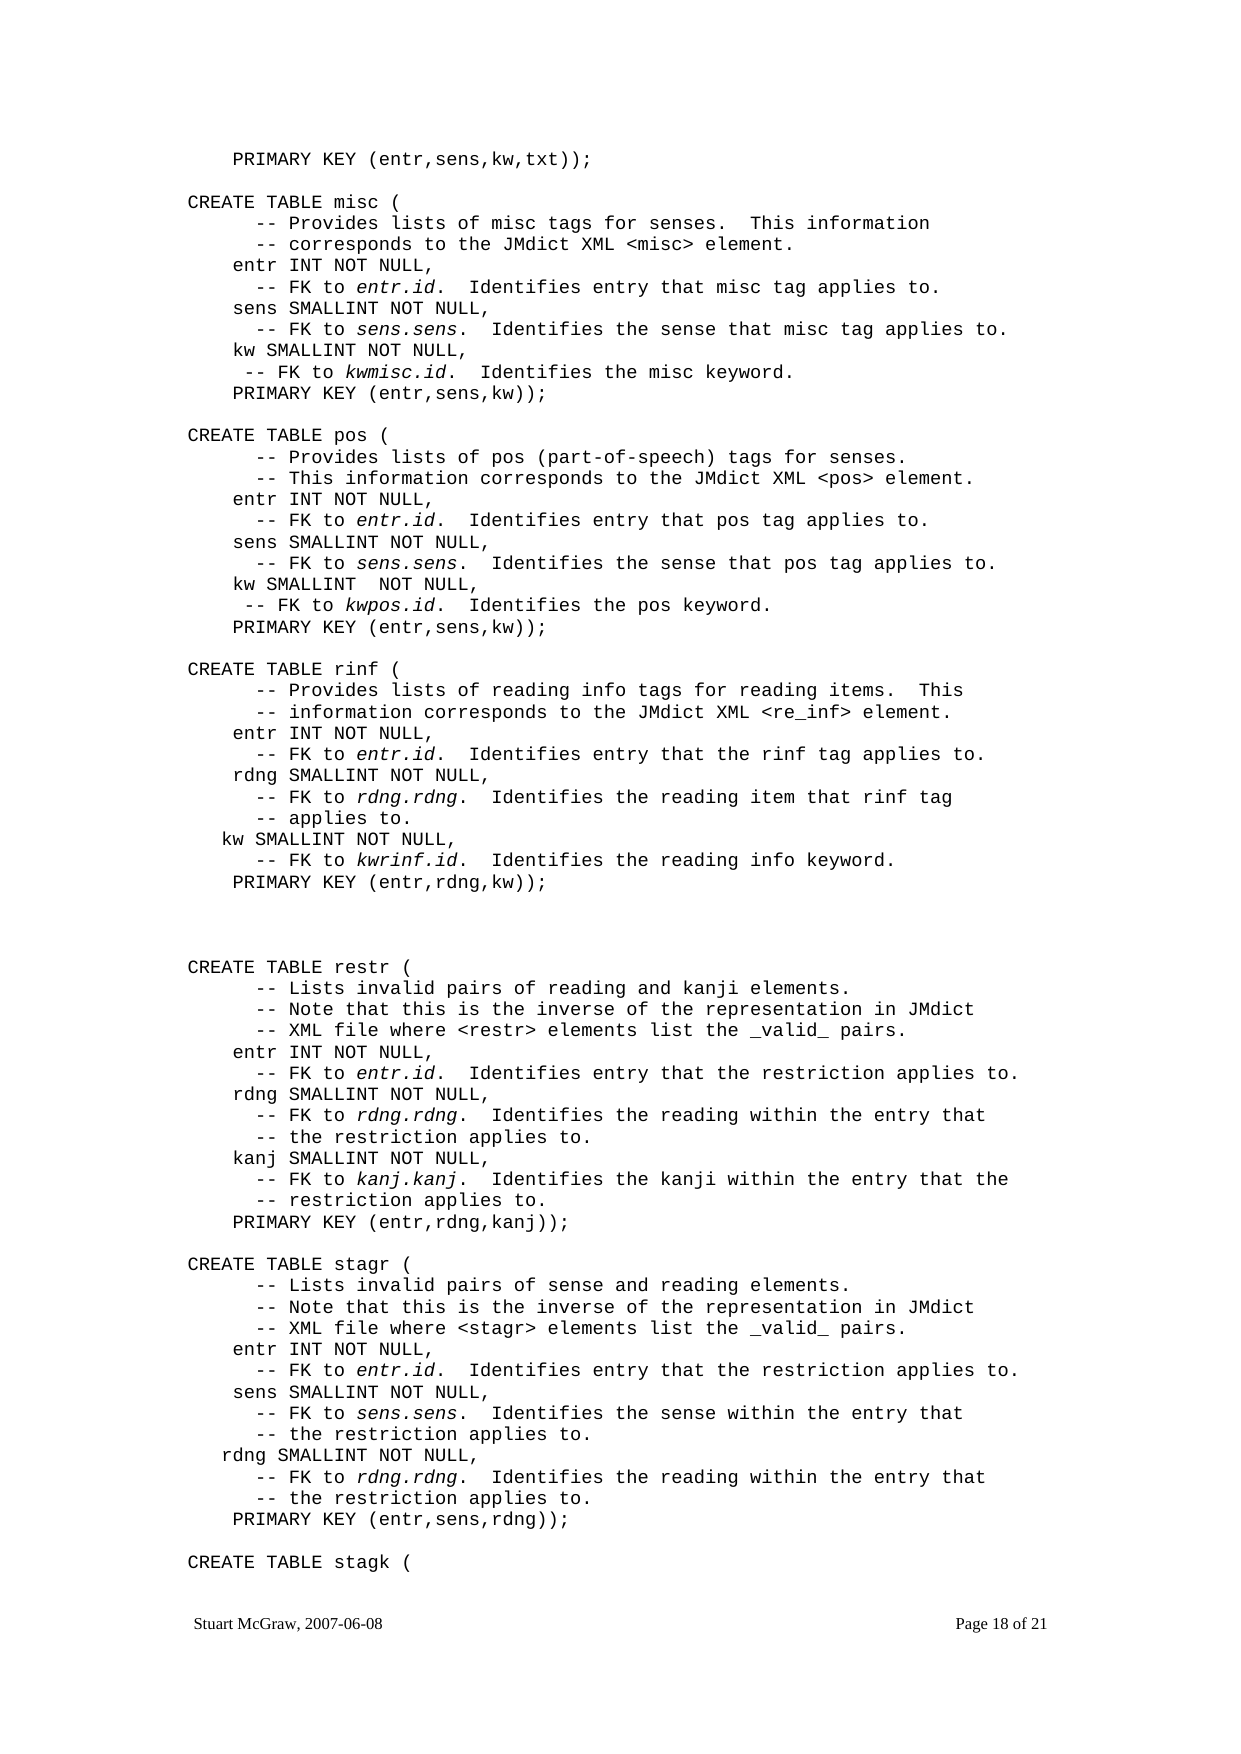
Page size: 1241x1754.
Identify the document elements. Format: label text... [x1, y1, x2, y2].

text PRIMARY KEY (entr,sens,kw,txt)); CREATE TABLE misc ( -- Provides lists of misc tags for senses. This information -- corresponds to the JMdict XML <misc> element. entr INT NOT NULL, -- FK to entr.id. Identifies entry that misc tag applies to. sens SMALLINT NOT NULL, -- FK to sens.sens. Identifies the sense that misc tag applies to. kw SMALLINT NOT NULL, -- FK to kwmisc.id. Identifies the misc keyword. PRIMARY KEY (entr,sens,kw)); CREATE TABLE pos ( -- Provides lists of pos (part-of-speech) tags for senses. -- This information corresponds to the JMdict XML <pos> element. entr INT NOT NULL, -- FK to entr.id. Identifies entry that pos tag applies to. sens SMALLINT NOT NULL, -- FK to sens.sens. Identifies the sense that pos tag applies to. kw SMALLINT NOT NULL, -- FK to kwpos.id. Identifies the pos keyword. PRIMARY KEY (entr,sens,kw)); CREATE TABLE rinf ( -- Provides lists of reading info tags for reading items. This -- information corresponds to the JMdict XML <re_inf> element. entr INT NOT NULL, -- FK to entr.id. Identifies entry that the rinf tag applies to. rdng SMALLINT NOT NULL, -- FK to rdng.rdng. Identifies the reading item that rinf tag -- applies to. kw SMALLINT NOT NULL, -- FK to kwrinf.id. Identifies the reading info keyword. PRIMARY KEY (entr,rdng,kw)); CREATE TABLE restr ( -- Lists invalid pairs of reading and kanji elements. -- Note that this is the inverse of the representation in JMdict -- XML file where <restr> elements list the _valid_ pairs. entr INT NOT NULL, -- FK to entr.id. Identifies entry that the restriction applies to. rdng SMALLINT NOT NULL, -- FK to rdng.rdng. Identifies the reading within the entry that -- the restriction applies to. kanj SMALLINT NOT NULL, -- FK to kanj.kanj. Identifies the kanji within the entry that the -- restriction applies to. PRIMARY KEY (entr,rdng,kanj)); CREATE TABLE stagr ( -- Lists invalid pairs of sense and reading elements. -- Note that this is the inverse of the representation in JMdict -- XML file where <stagr> elements list the _valid_ pairs. entr INT NOT NULL, -- FK to entr.id. Identifies entry that the restriction applies to. sens SMALLINT NOT NULL, -- FK to sens.sens. Identifies the sense within the entry that -- the restriction applies to. rdng SMALLINT NOT NULL, -- FK to rdng.rdng. Identifies the reading within the entry that -- the restriction applies to. PRIMARY KEY (entr,sens,rdng)); CREATE TABLE stagk ( [187, 150, 1053, 1574]
